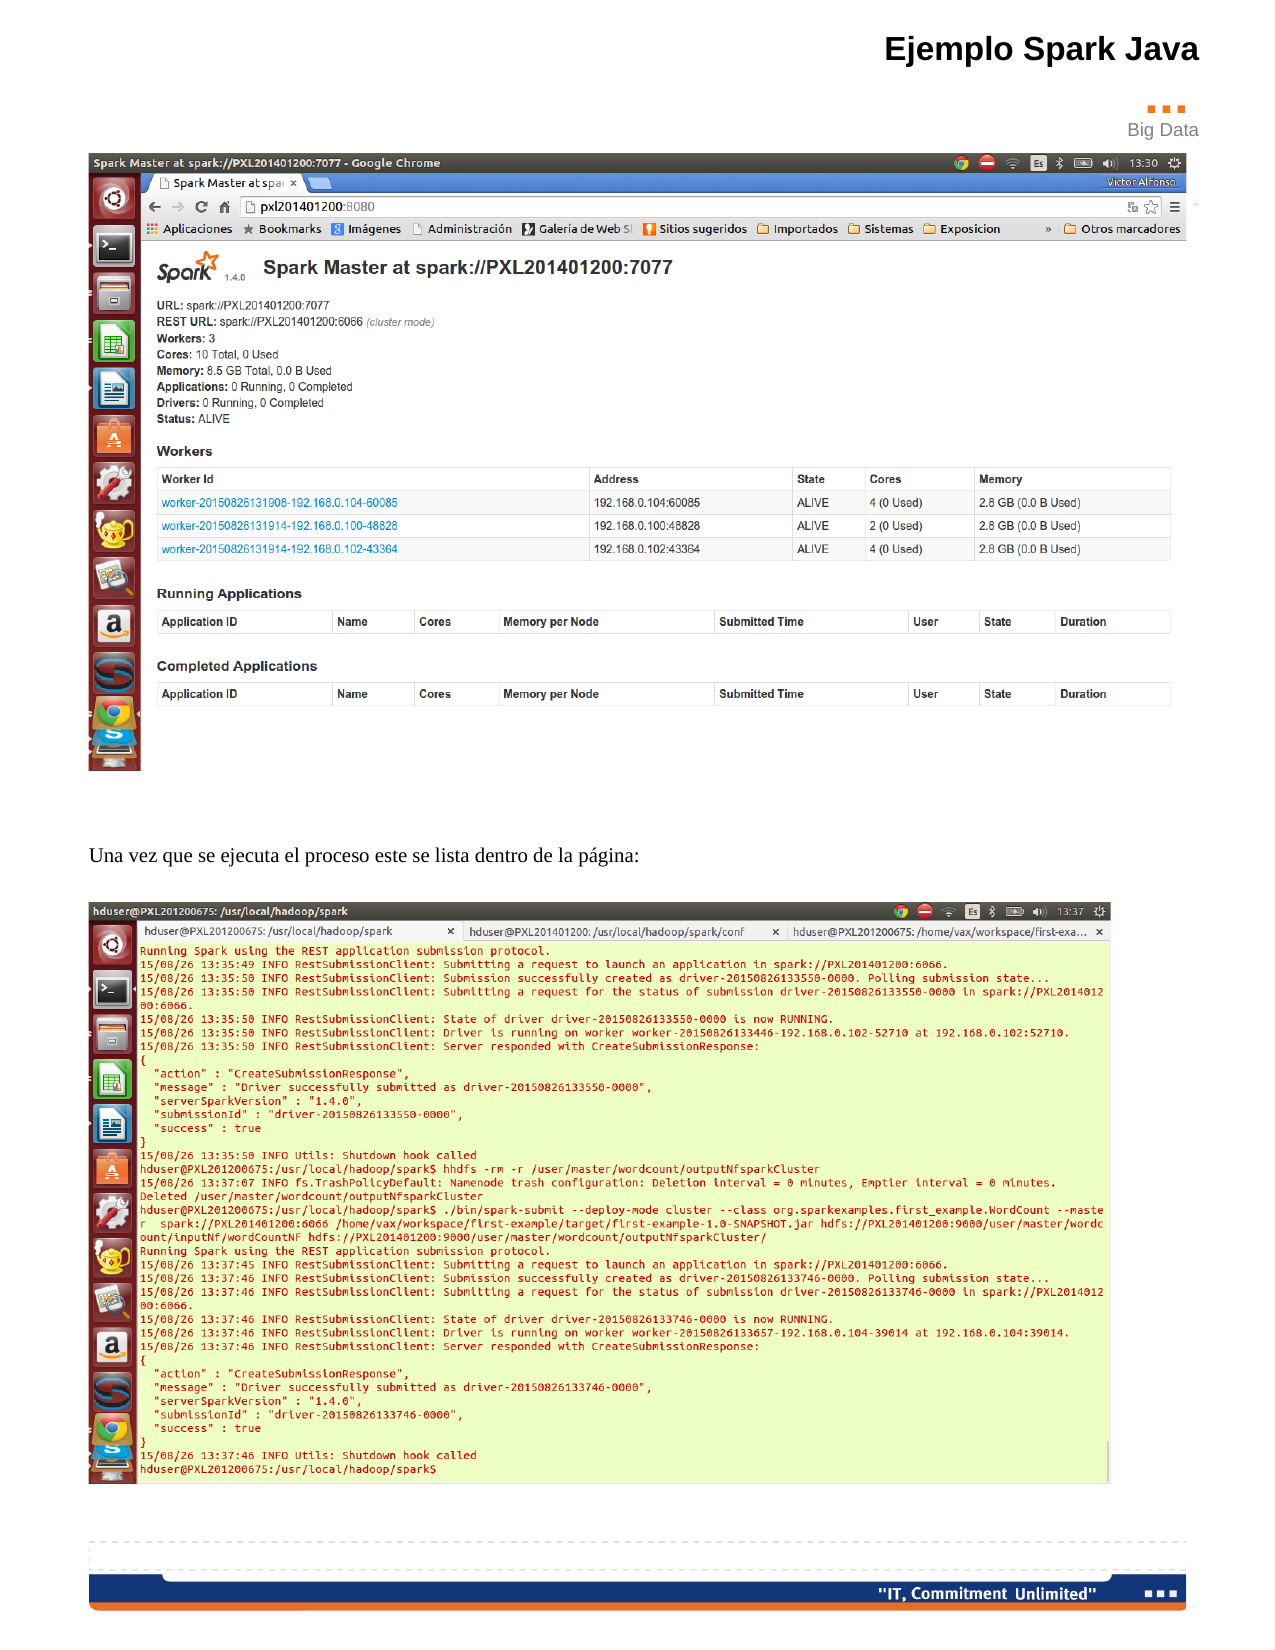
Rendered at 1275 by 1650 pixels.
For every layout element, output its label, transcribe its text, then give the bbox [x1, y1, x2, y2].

picture [88, 1541, 1187, 1611]
picture [88, 153, 1187, 771]
text Una vez que se ejecuta el proceso este se lista dentro de la página: [88, 843, 1186, 867]
picture [88, 902, 1111, 1484]
